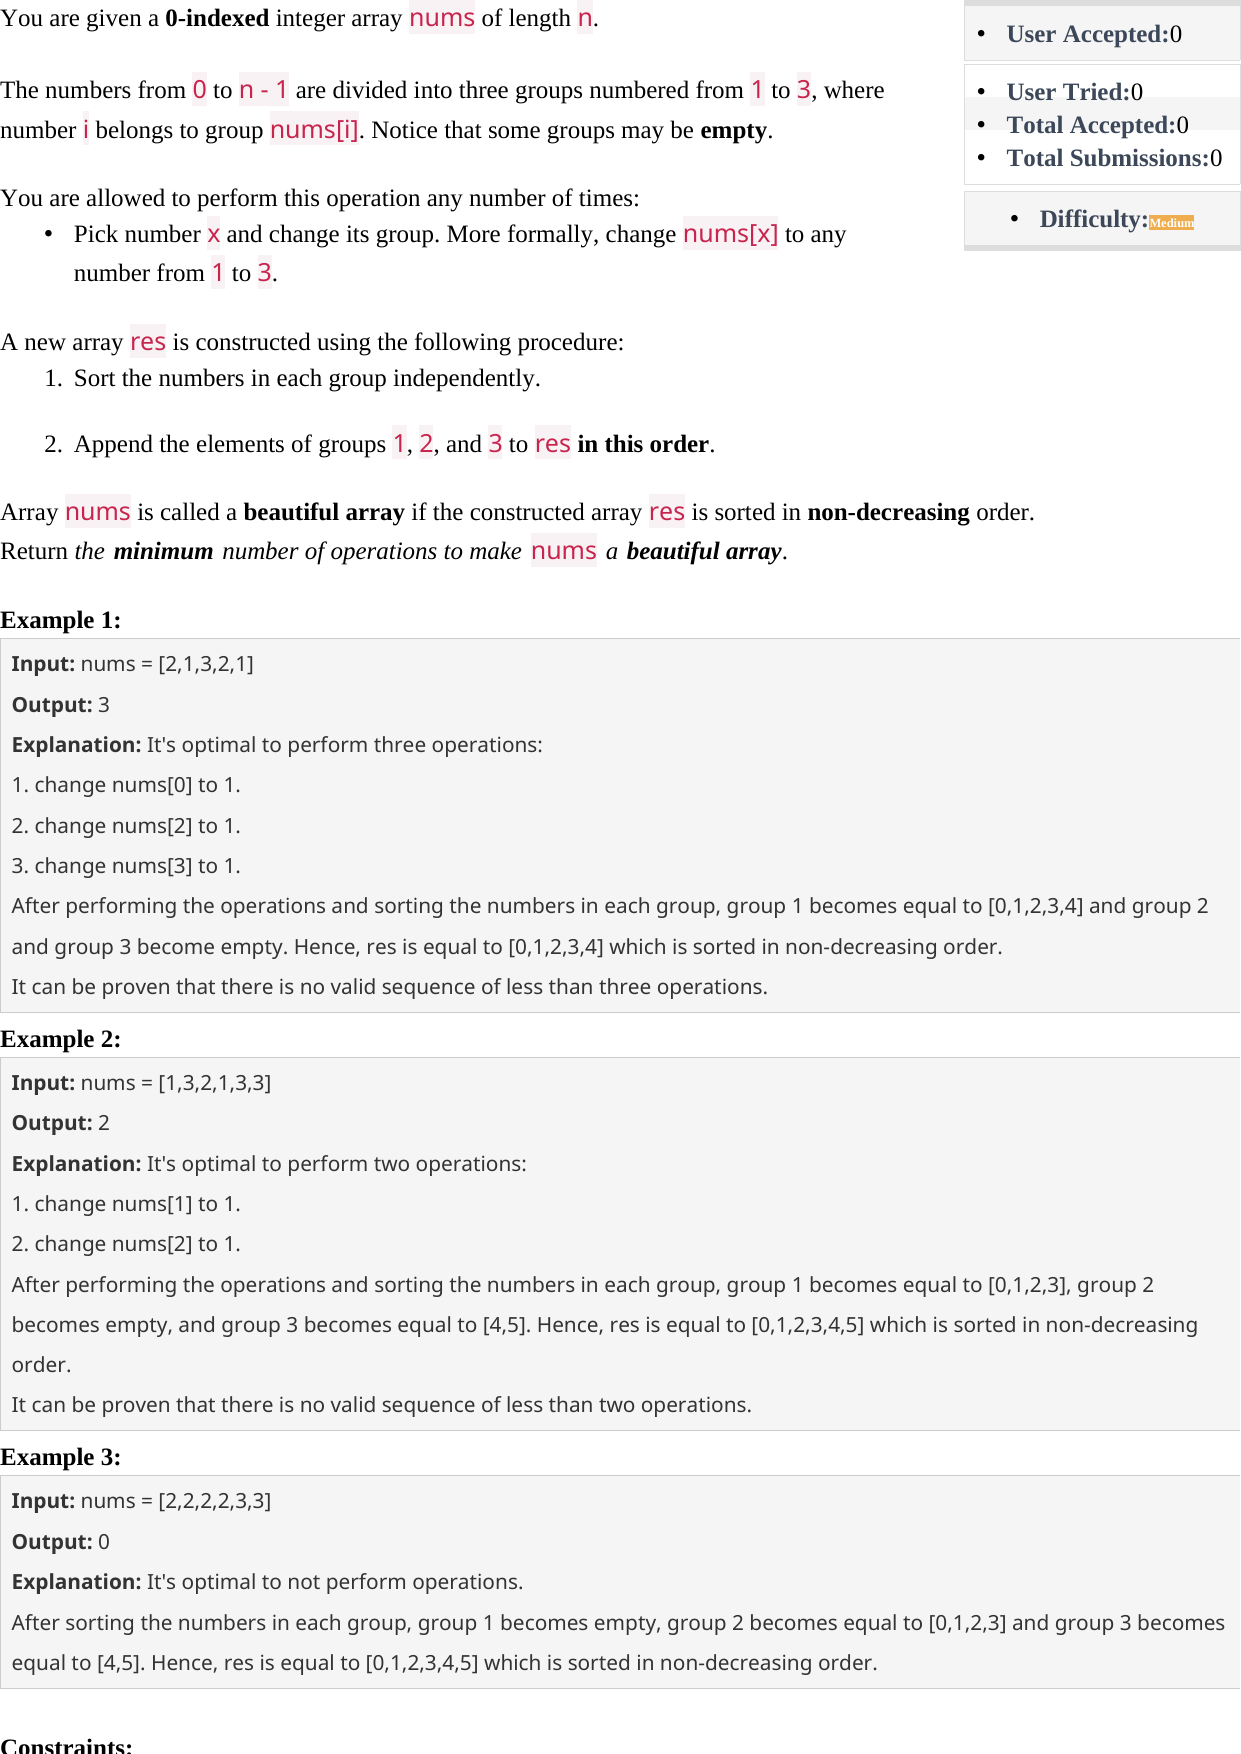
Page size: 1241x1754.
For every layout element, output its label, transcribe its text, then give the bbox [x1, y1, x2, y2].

text Example 2: [0, 1024, 1240, 1052]
text 2. change nums[2] to 1. [1, 1218, 1240, 1258]
text Example 1: [0, 605, 1240, 634]
text Output: 0 [1, 1516, 1240, 1555]
text After sorting the numbers in each group, group 1 becomes empty, group 2 becomes equal to [0,1,2,3] and group 3 becomes equal to [4,5]. Hence, res is equal to [0,1,2,3,4,5] which is sorted in non-decreasing order. [1, 1596, 1240, 1688]
text 3. change nums[3] to 1. [1, 840, 1240, 879]
text Return the minimum number of operations to make nums a beautiful array. [0, 533, 1240, 567]
text You are given a 0-indexed integer array nums of length n. The numbers from 0 to n - 1 are divided into three groups numbered from 1 to 3, where number i belongs to group nums[i]. Notice that some groups may be empty. You are allowed to perform this operation any number of times: [0, 0, 1240, 251]
text It can be proven that there is no valid sequence of less than three operations. [1, 961, 1240, 1012]
list Total Submissions:0 [965, 130, 1240, 184]
text Example 3: [0, 1442, 1240, 1471]
text Constraints: [0, 1733, 1240, 1754]
list Pick number x and change its group. More formally, change nums[x] to any number from 1 to 3. [44, 216, 1240, 289]
text Explanation: It's optimal to not perform operations. [1, 1556, 1240, 1596]
text Array nums is called a beautiful array if the constructed array res is sorted in non-decreasing order. [0, 494, 1240, 528]
text Explanation: It's optimal to perform three operations: [1, 719, 1240, 759]
text Output: 2 [1, 1097, 1240, 1137]
list User Accepted:0 [965, 6, 1240, 60]
text Input: nums = [2,1,3,2,1] [1, 639, 1240, 678]
text A new array res is constructed using the following procedure: [0, 323, 1240, 358]
list User Tried:0 [965, 65, 1240, 97]
text Explanation: It's optimal to perform two operations: [1, 1137, 1240, 1177]
text After performing the operations and sorting the numbers in each group, group 1 becomes equal to [0,1,2,3], group 2 becomes empty, and group 3 becomes equal to [4,5]. Hence, res is equal to [0,1,2,3,4,5] which is sorted in non-decreasing order. [1, 1258, 1240, 1379]
list Difficulty:Medium [965, 192, 1240, 245]
list Append the elements of groups 1, 2, and 3 to res in this order. [44, 425, 1240, 459]
text Input: nums = [1,3,2,1,3,3] [1, 1058, 1240, 1097]
text 2. change nums[2] to 1. [1, 799, 1240, 839]
list Sort the numbers in each group independently. [44, 363, 1240, 391]
text Output: 3 [1, 678, 1240, 718]
text Input: nums = [2,2,2,2,3,3] [1, 1476, 1240, 1515]
text It can be proven that there is no valid sequence of less than two operations. [1, 1379, 1240, 1430]
text 1. change nums[1] to 1. [1, 1178, 1240, 1217]
text 1. change nums[0] to 1. [1, 759, 1240, 799]
list Total Accepted:0 [965, 97, 1240, 130]
text After performing the operations and sorting the numbers in each group, group 1 becomes equal to [0,1,2,3,4] and group 2 and group 3 become empty. Hence, res is equal to [0,1,2,3,4] which is sorted in non-decreasing order. [1, 880, 1240, 960]
